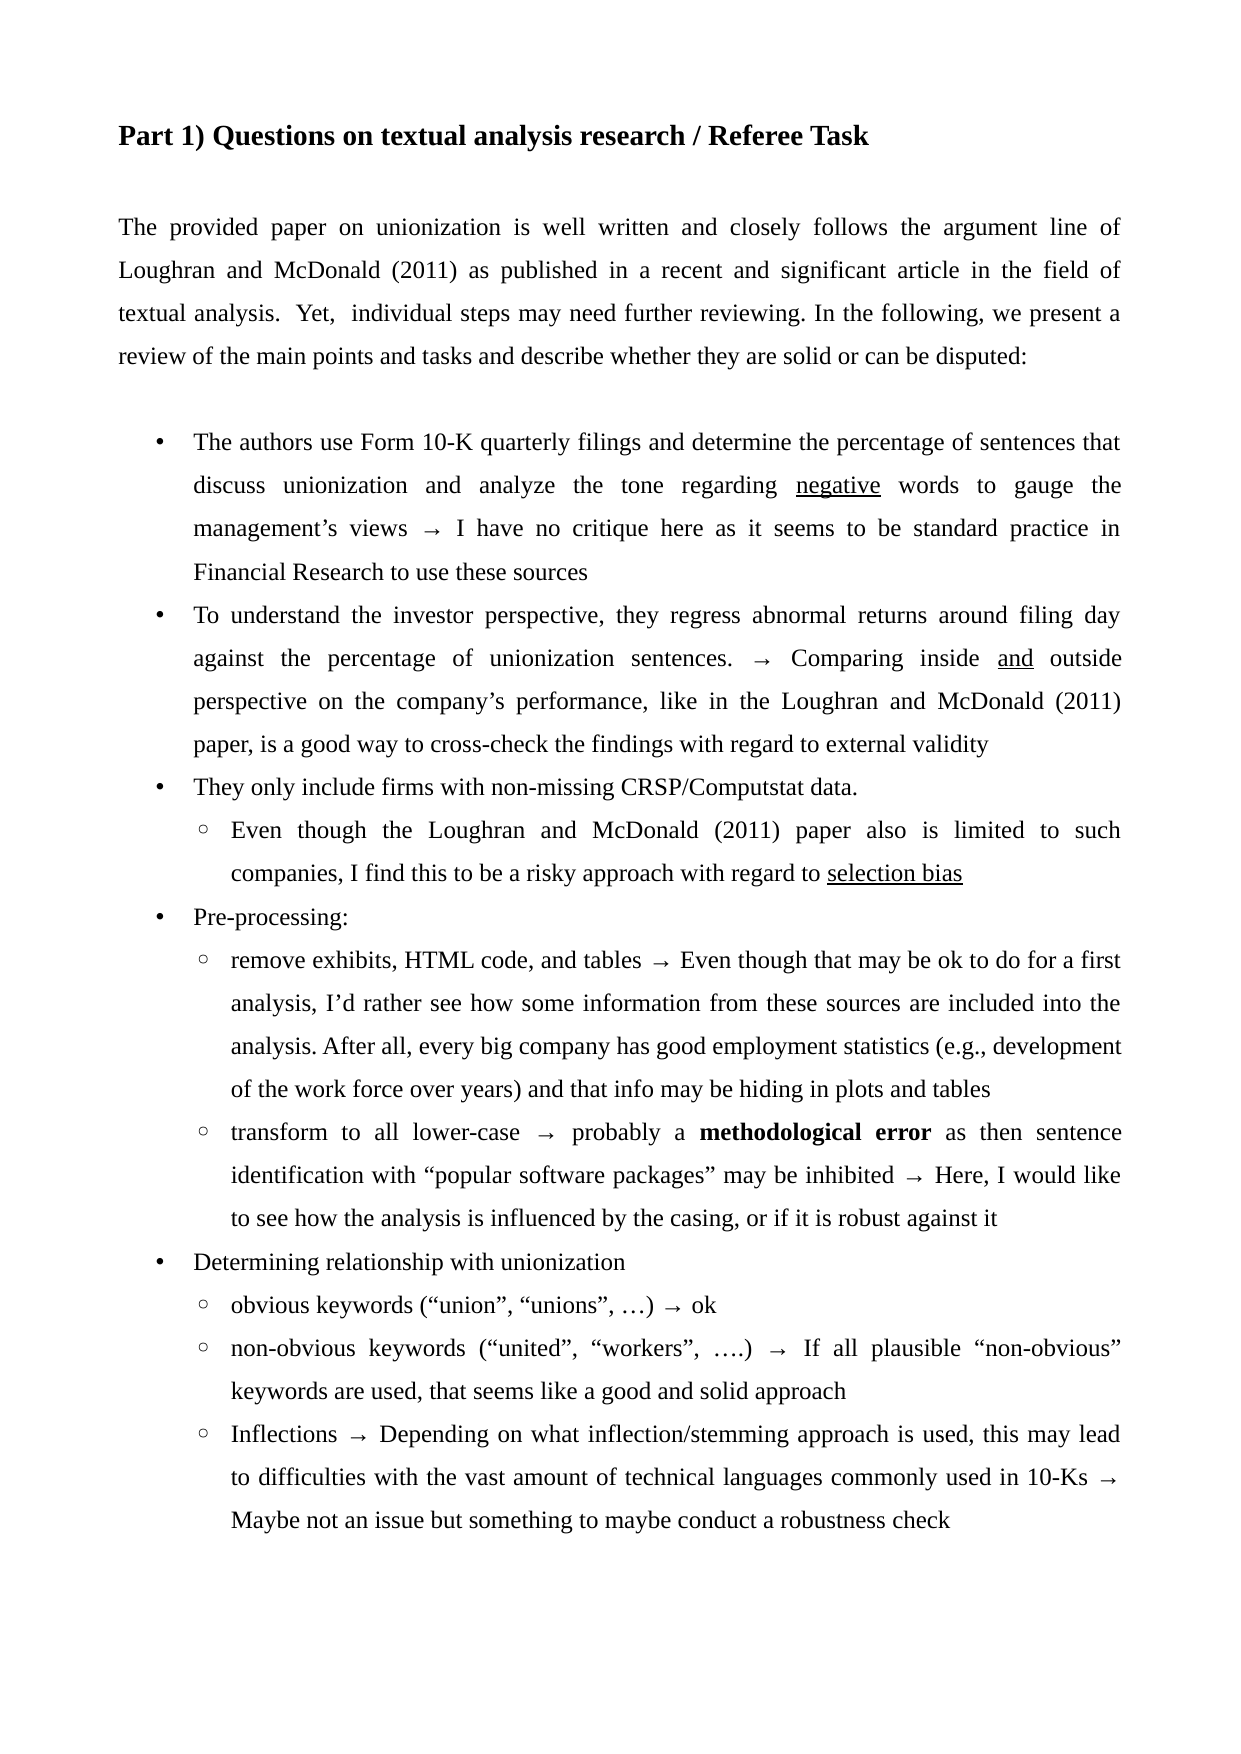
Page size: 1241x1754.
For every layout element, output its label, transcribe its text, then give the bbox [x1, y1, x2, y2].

list obvious keywords (“union”, “unions”, …) → ok [193, 1290, 1122, 1318]
list transform to all lower-case → probably a methodological error as then sentence identification with “popular software packages” may be inhibited → Here, I would like to see how the analysis is influenced by the casing, or if it is robust against it [193, 1117, 1122, 1232]
list The authors use Form 10-K quarterly filings and determine the percentage of sentences that discuss unionization and analyze the tone regarding negative words to gauge the management’s views → I have no critique here as it seems to be standard practice in Financial Research to use these sources [156, 427, 1122, 585]
text The provided paper on unionization is well written and closely follows the argument line of Loughran and McDonald (2011) as published in a recent and significant article in the field of textual analysis. Yet, individual steps may need further reviewing. In the following, we present a review of the main points and tasks and describe whether they are solid or can be disputed: [118, 212, 1122, 370]
list Determining relationship with unionization [156, 1247, 1122, 1275]
list They only include firms with non-missing CRSP/Computstat data. [156, 772, 1122, 801]
text Part 1) Questions on textual analysis research / Referee Task [118, 118, 1122, 152]
list non-obvious keywords (“united”, “workers”, ….) → If all plausible “non-obvious” keywords are used, that seems like a good and solid approach [193, 1333, 1122, 1405]
list To understand the investor perspective, they regress abnormal returns around filing day against the percentage of unionization sentences. → Comparing inside and outside perspective on the company’s performance, like in the Loughran and McDonald (2011) paper, is a good way to cross-check the findings with regard to external validity [156, 600, 1122, 758]
list Pre-processing: [156, 902, 1122, 930]
list remove exhibits, HTML code, and tables → Even though that may be ok to do for a first analysis, I’d rather see how some information from these sources are included into the analysis. After all, every big company has good employment statistics (e.g., development of the work force over years) and that info may be hiding in plots and tables [193, 945, 1122, 1103]
list Inflections → Depending on what inflection/stemming approach is used, this may lead to difficulties with the vast amount of technical languages commonly used in 10-Ks → Maybe not an issue but something to maybe conduct a robustness check [193, 1419, 1122, 1534]
list Even though the Loughran and McDonald (2011) paper also is limited to such companies, I find this to be a risky approach with regard to selection bias [193, 815, 1122, 887]
